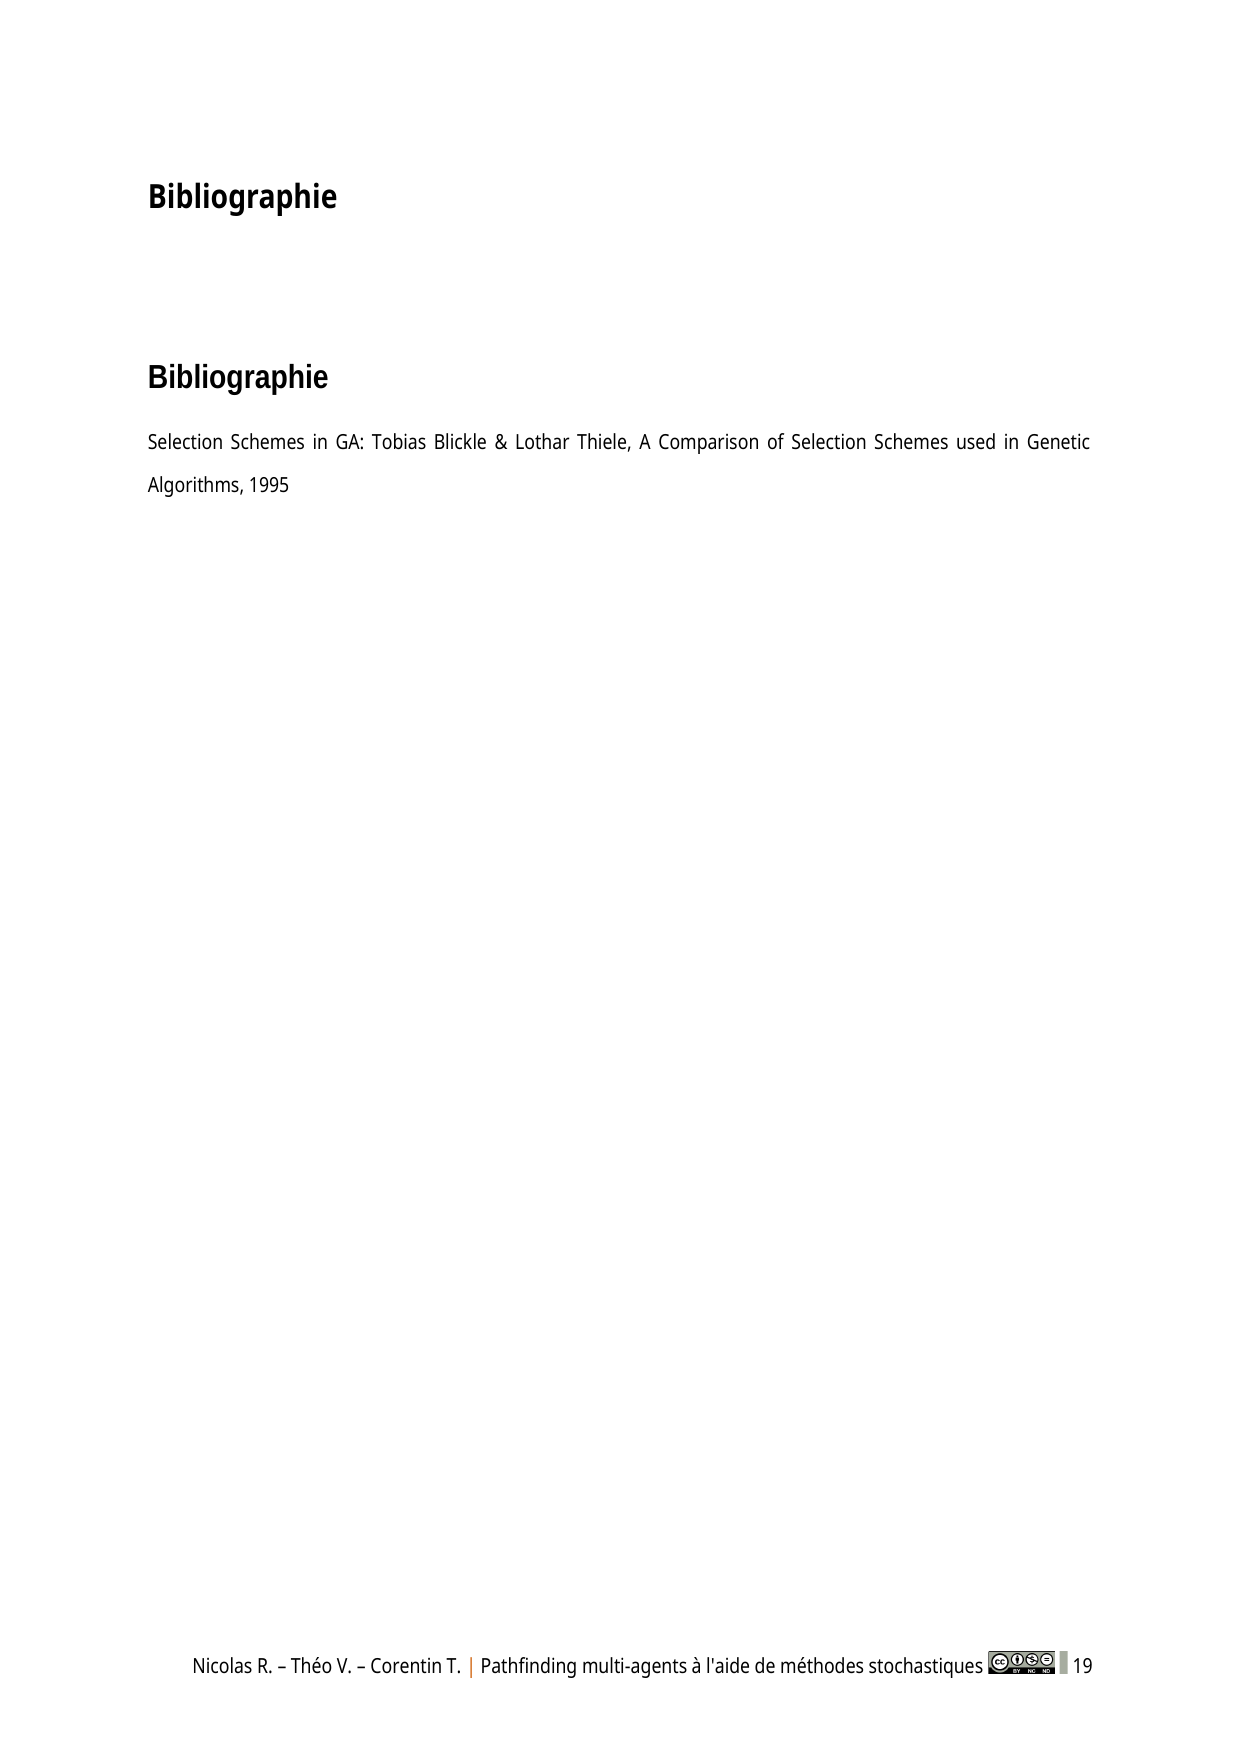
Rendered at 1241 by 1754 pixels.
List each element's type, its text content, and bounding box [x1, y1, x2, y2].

picture [988, 1651, 1055, 1674]
picture [1059, 1651, 1068, 1674]
subtitle Bibliographie [148, 173, 1092, 218]
text Selection Schemes in GA: Tobias Blickle & Lothar Thiele, A Comparison of Selection Schemes used in Genetic Algorithms, 1995 [148, 427, 1092, 498]
subtitle Bibliographie [148, 357, 1092, 396]
